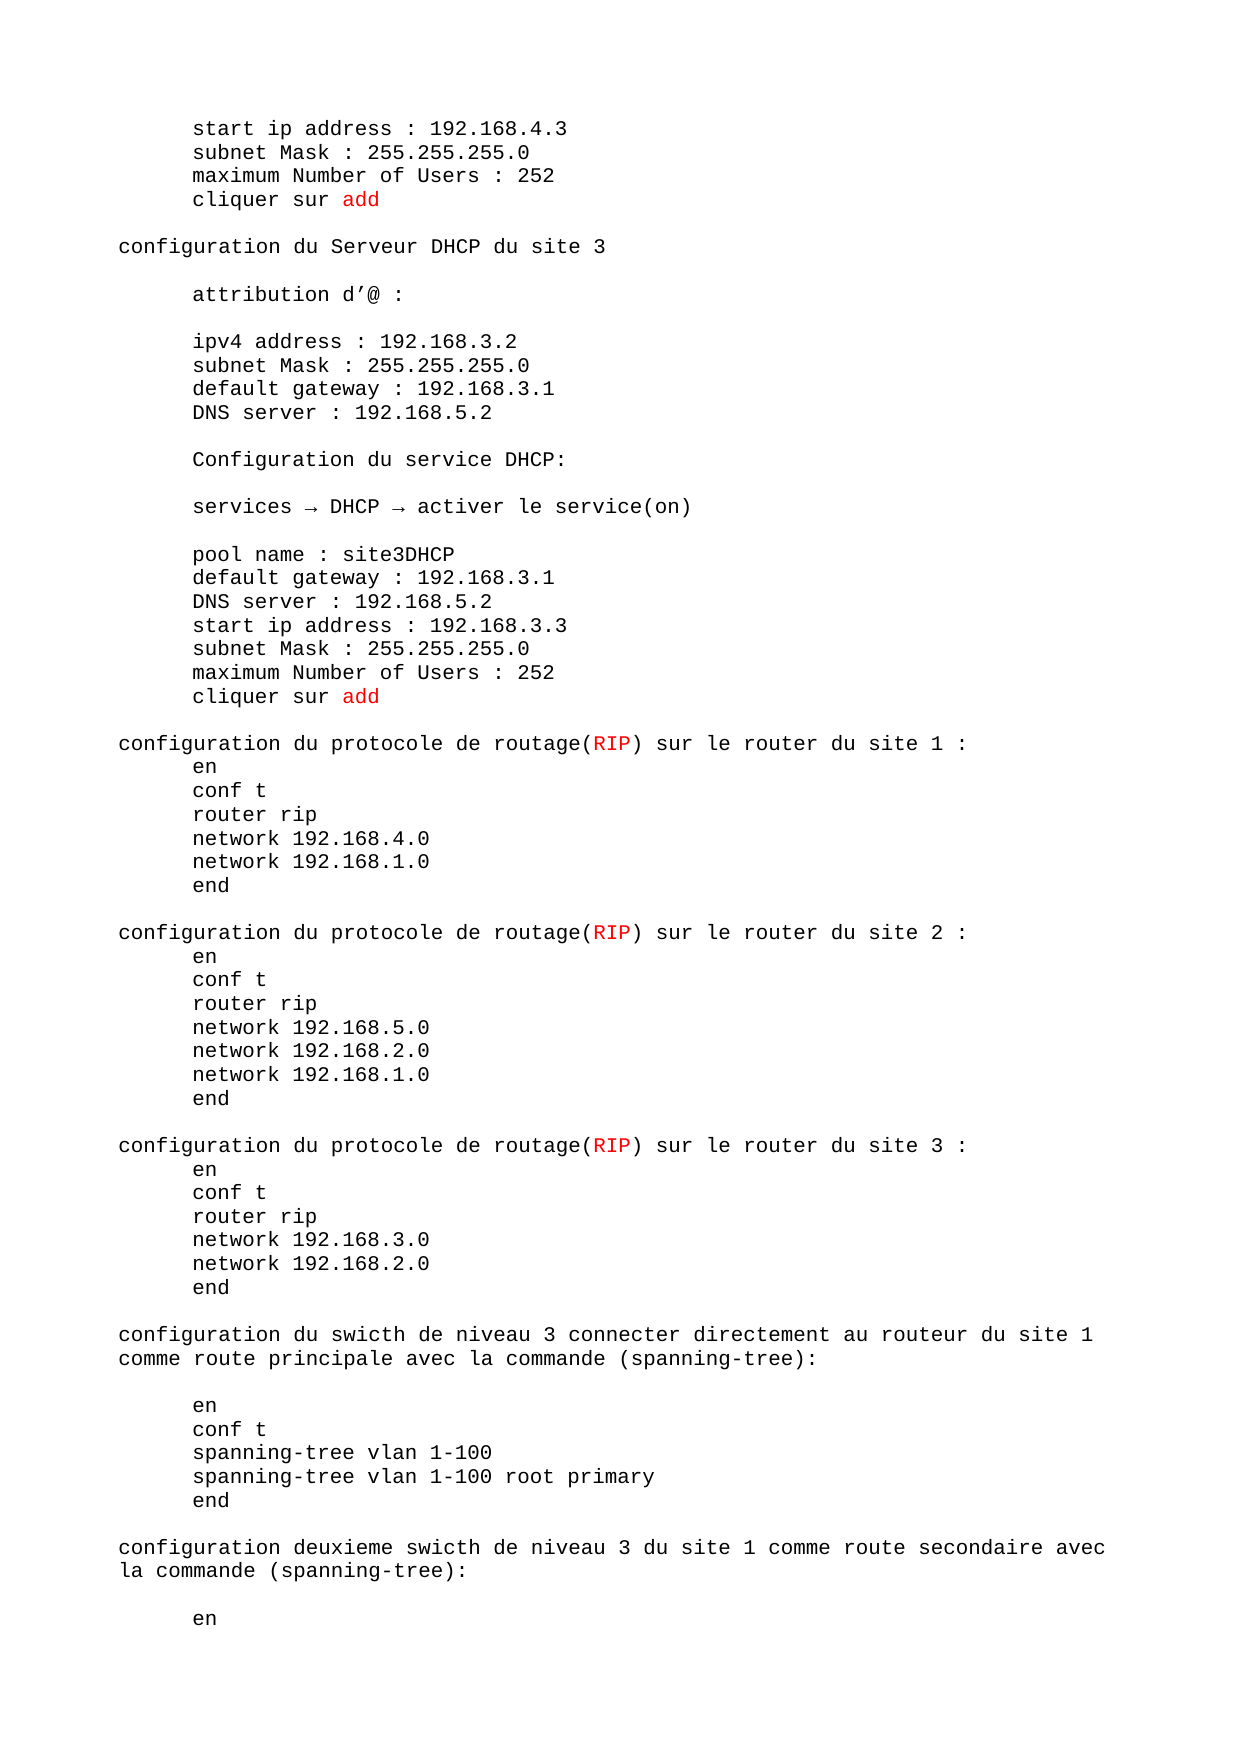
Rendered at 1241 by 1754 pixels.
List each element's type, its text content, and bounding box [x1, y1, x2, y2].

text end [118, 1489, 1122, 1513]
text router rip [118, 993, 1122, 1017]
text configuration du protocole de routage(RIP) sur le router du site 1 : [118, 733, 1122, 757]
text configuration deuxieme swicth de niveau 3 du site 1 comme route secondaire avec la commande (spanning-tree): [118, 1537, 1122, 1584]
text conf t [118, 969, 1122, 993]
text network 192.168.1.0 [118, 1064, 1122, 1088]
text network 192.168.5.0 [118, 1017, 1122, 1040]
text default gateway : 192.168.3.1 [118, 378, 1122, 402]
text router rip [118, 804, 1122, 827]
text en [118, 946, 1122, 969]
text maximum Number of Users : 252 [118, 165, 1122, 189]
text router rip [118, 1206, 1122, 1229]
text network 192.168.2.0 [118, 1040, 1122, 1064]
text default gateway : 192.168.3.1 [118, 567, 1122, 591]
text DNS server : 192.168.5.2 [118, 402, 1122, 426]
text end [118, 1088, 1122, 1111]
text start ip address : 192.168.4.3 [118, 118, 1122, 142]
text pool name : site3DHCP [118, 544, 1122, 567]
text en [118, 1158, 1122, 1182]
text Configuration du service DHCP: [118, 449, 1122, 473]
text spanning-tree vlan 1-100 [118, 1442, 1122, 1466]
text en [118, 1395, 1122, 1419]
text end [118, 875, 1122, 898]
text conf t [118, 780, 1122, 804]
text subnet Mask : 255.255.255.0 [118, 354, 1122, 378]
text configuration du protocole de routage(RIP) sur le router du site 2 : [118, 922, 1122, 946]
text start ip address : 192.168.3.3 [118, 615, 1122, 638]
text subnet Mask : 255.255.255.0 [118, 142, 1122, 165]
text ipv4 address : 192.168.3.2 [118, 331, 1122, 354]
text DNS server : 192.168.5.2 [118, 591, 1122, 615]
text configuration du swicth de niveau 3 connecter directement au routeur du site 1 comme route principale avec la commande (spanning-tree): [118, 1324, 1122, 1371]
text end [118, 1277, 1122, 1300]
text subnet Mask : 255.255.255.0 [118, 638, 1122, 662]
text attribution d’@ : [118, 284, 1122, 307]
text services → DHCP → activer le service(on) [118, 496, 1122, 520]
text configuration du protocole de routage(RIP) sur le router du site 3 : [118, 1135, 1122, 1158]
text en [118, 1608, 1122, 1631]
text network 192.168.2.0 [118, 1253, 1122, 1277]
text cliquer sur add [118, 686, 1122, 709]
text network 192.168.4.0 [118, 827, 1122, 851]
text maximum Number of Users : 252 [118, 662, 1122, 686]
text en [118, 757, 1122, 780]
text conf t [118, 1419, 1122, 1442]
text cliquer sur add [118, 189, 1122, 213]
text network 192.168.1.0 [118, 851, 1122, 875]
text network 192.168.3.0 [118, 1229, 1122, 1253]
text conf t [118, 1182, 1122, 1206]
text spanning-tree vlan 1-100 root primary [118, 1466, 1122, 1489]
text configuration du Serveur DHCP du site 3 [118, 236, 1122, 260]
